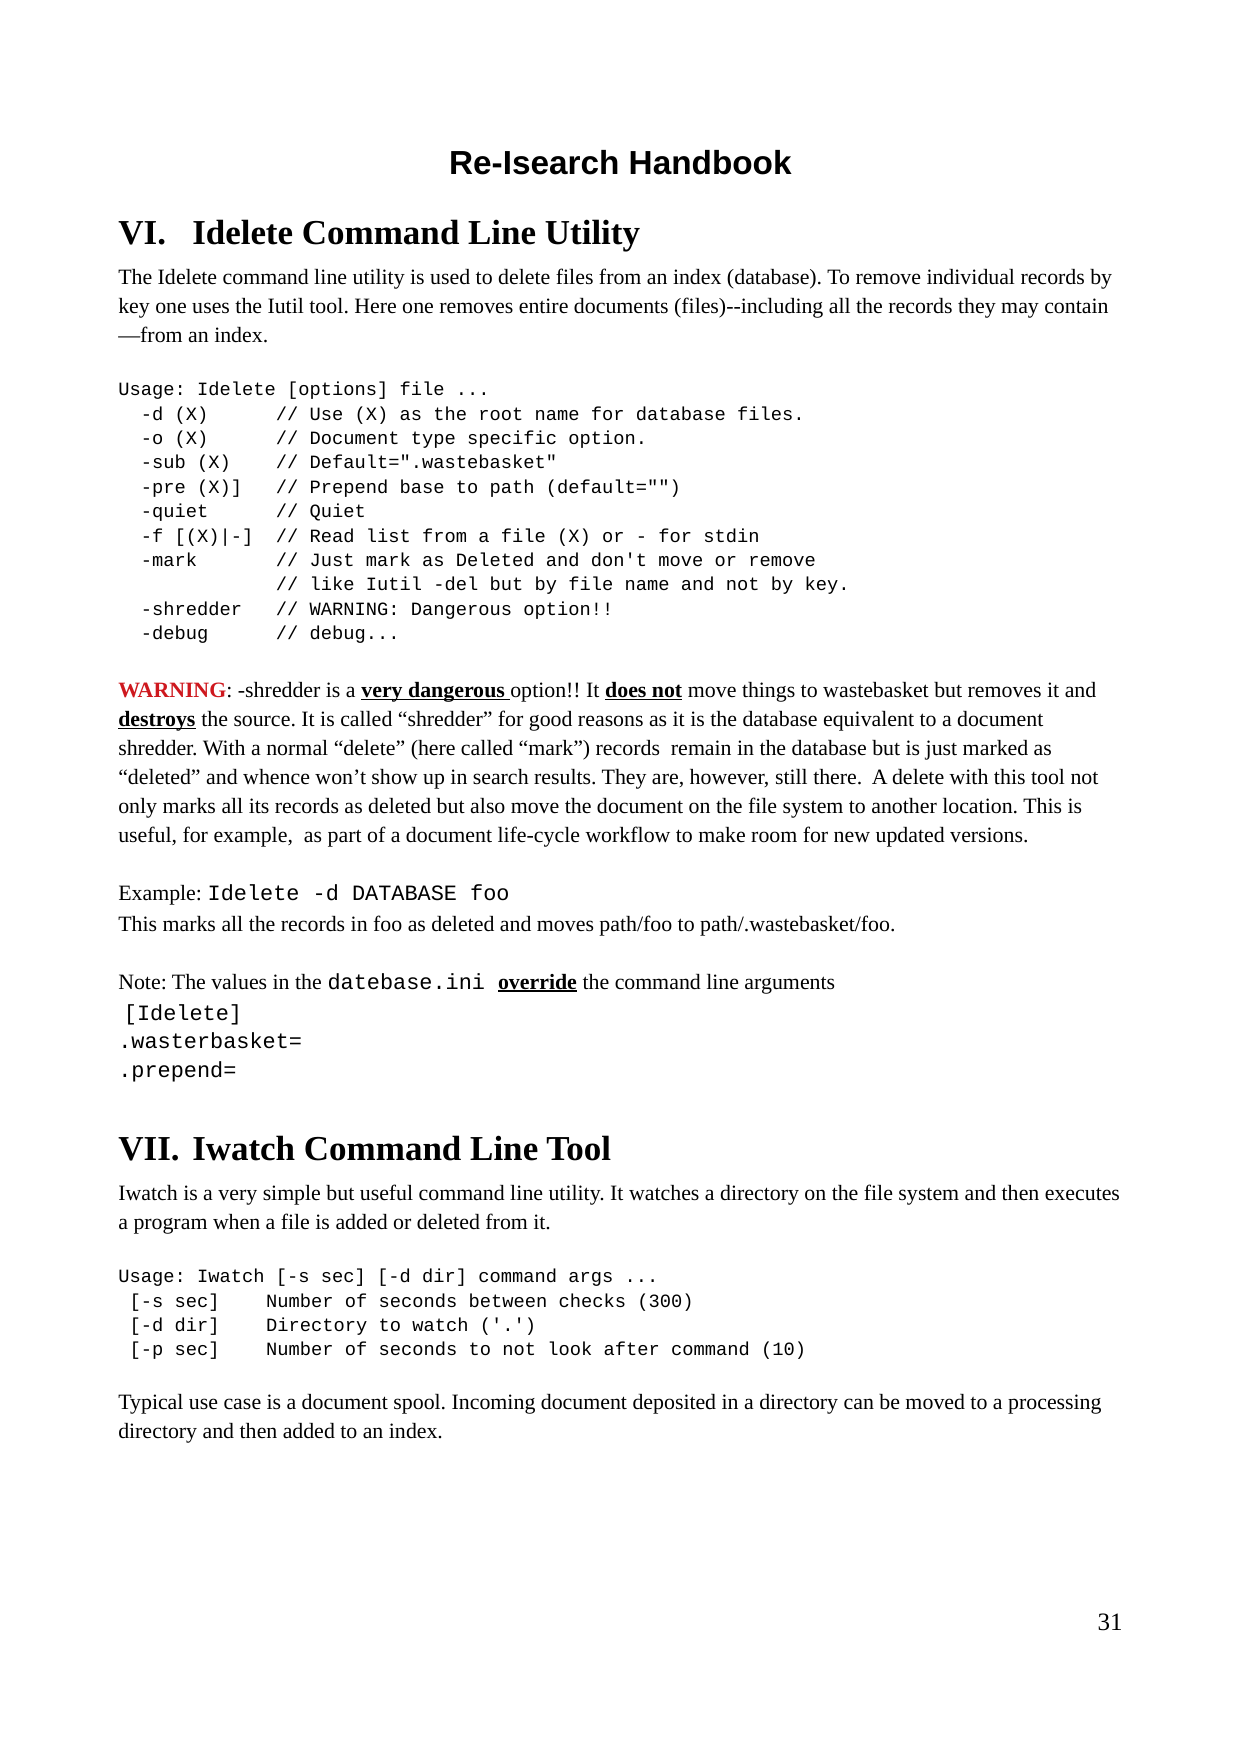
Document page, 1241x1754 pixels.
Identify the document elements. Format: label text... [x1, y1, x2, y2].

text The Idelete command line utility is used to delete files from an index (database). To remove individual records by key one uses the Iutil tool. Here one removes entire documents (files)--including all the records they may contain—from an index. [118, 264, 1122, 347]
text Note: The values in the datebase.ini override the command line arguments [118, 969, 1122, 996]
text -o (X) // Document type specific option. [118, 429, 1122, 450]
text -pre (X)] // Prepend base to path (default="") [118, 478, 1122, 499]
subtitle Idelete Command Line Utility [118, 212, 1122, 252]
text Example: Idelete -d DATABASE foo [118, 880, 1122, 907]
text This marks all the records in foo as deleted and moves path/foo to path/.wastebasket/foo. [118, 911, 1122, 936]
text -sub (X) // Default=".wastebasket" [118, 453, 1122, 474]
text -debug // debug... [118, 624, 1122, 645]
text -f [(X)|-] // Read list from a file (X) or - for stdin [118, 526, 1122, 548]
text -mark // Just mark as Deleted and don't move or remove [118, 551, 1122, 572]
text [-s sec] Number of seconds between checks (300) [118, 1291, 1122, 1313]
text -quiet // Quiet [118, 502, 1122, 523]
text WARNING: -shredder is a very dangerous option!! It does not move things to wastebasket but removes it and destroys the source. It is called “shredder” for good reasons as it is the database equivalent to a document shredder. With a normal “delete” (here called “mark”) records remain in the database but is just marked as “deleted” and whence won’t show up in search results. They are, however, still there. A delete with this tool not only marks all its records as deleted but also move the document on the file system to another location. This is useful, for example, as part of a document life-cycle workflow to make room for new updated versions. [118, 677, 1122, 847]
text .prepend= [118, 1059, 1122, 1084]
text -d (X) // Use (X) as the root name for database files. [118, 404, 1122, 426]
text [Idelete] [118, 1000, 1122, 1027]
text Typical use case is a document spool. Incoming document deposited in a directory can be moved to a processing directory and then added to an index. [118, 1389, 1122, 1443]
text Iwatch is a very simple but useful command line utility. It watches a directory on the file system and then executes a program when a file is added or deleted from it. [118, 1180, 1122, 1234]
text [-d dir] Directory to watch ('.') [118, 1316, 1122, 1337]
text .wasterbasket= [118, 1031, 1122, 1055]
text [-p sec] Number of seconds to not look after command (10) [118, 1340, 1122, 1361]
subtitle Iwatch Command Line Tool [118, 1127, 1122, 1168]
text -shredder // WARNING: Dangerous option!! [118, 599, 1122, 621]
text Usage: Iwatch [-s sec] [-d dir] command args ... [118, 1267, 1122, 1288]
text Usage: Idelete [options] file ... [118, 380, 1122, 401]
text // like Iutil -del but by file name and not by key. [118, 575, 1122, 596]
